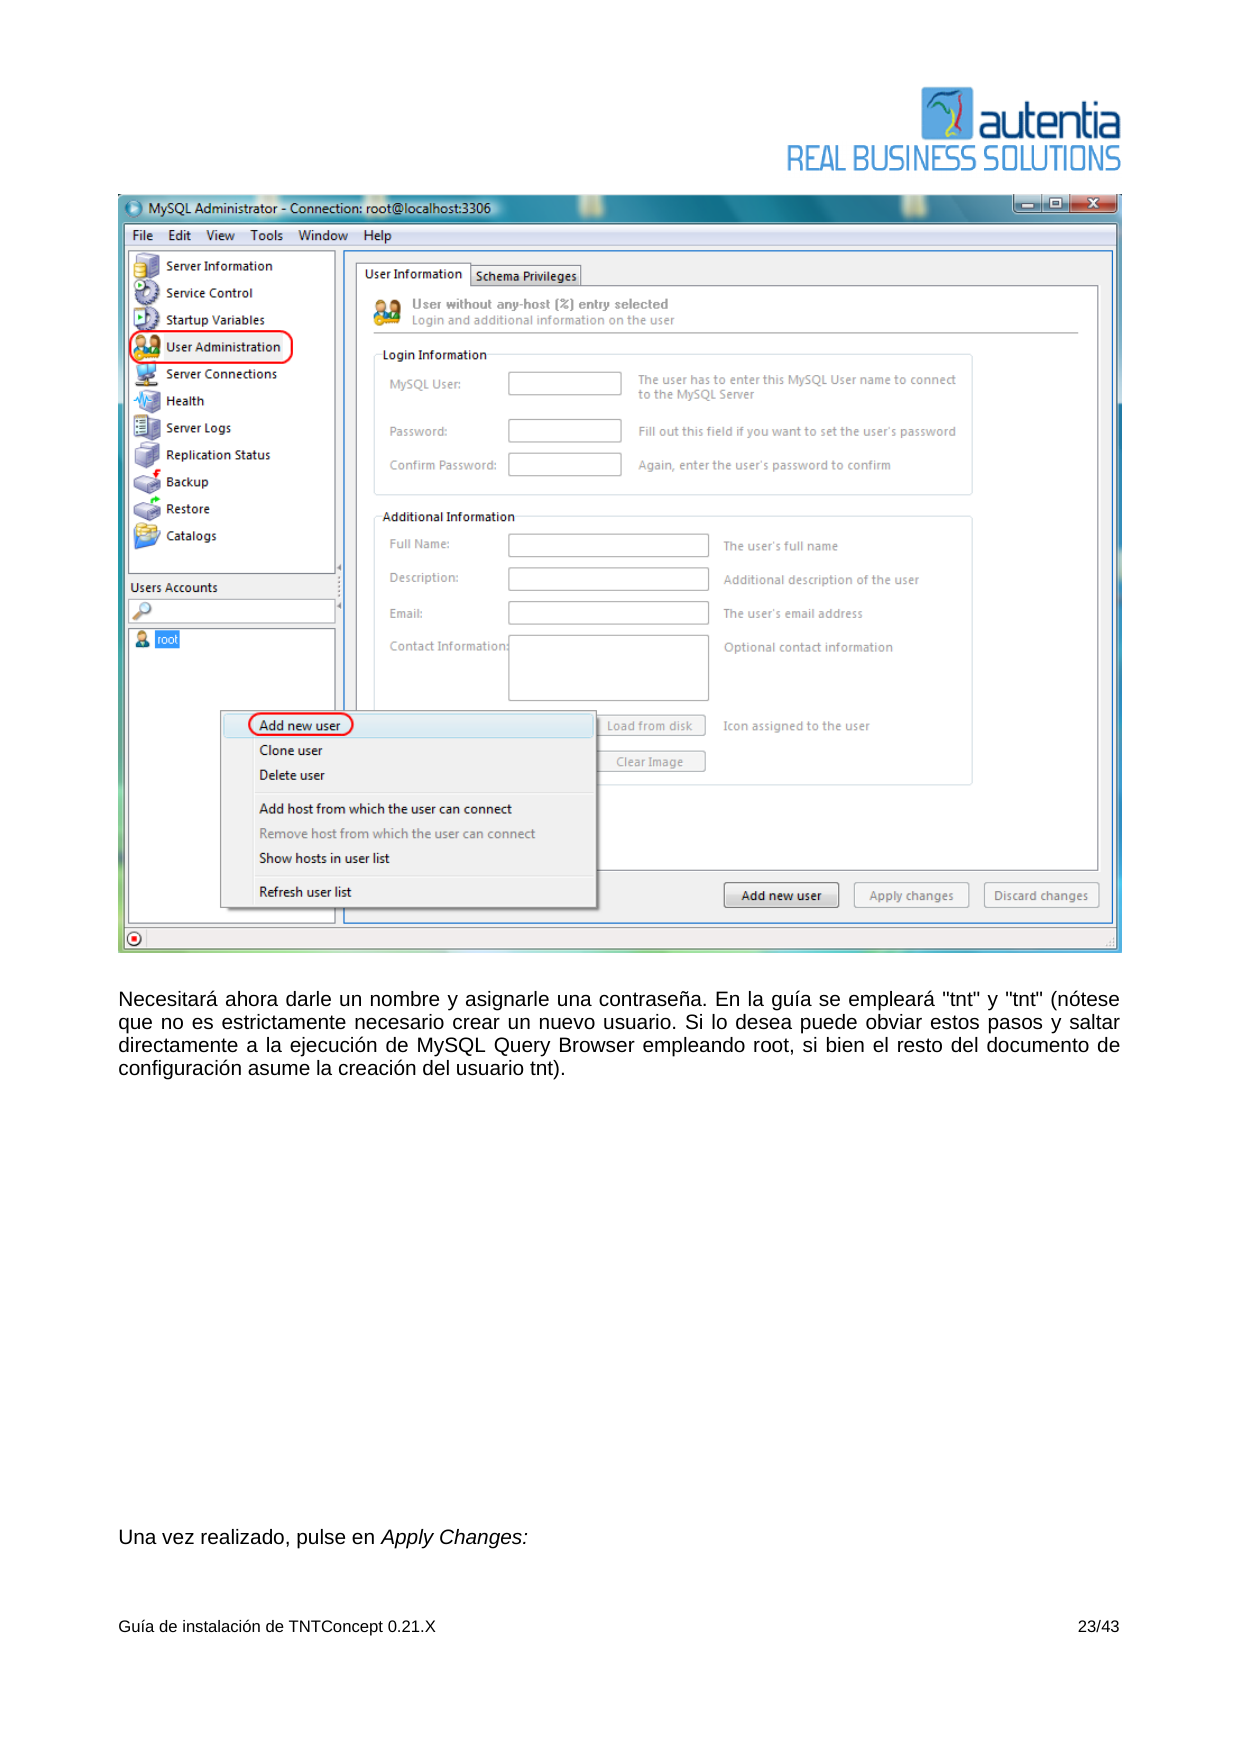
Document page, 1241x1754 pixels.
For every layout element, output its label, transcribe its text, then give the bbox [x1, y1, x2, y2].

picture [118, 194, 1122, 953]
text Una vez realizado, pulse en Apply Changes: [118, 1526, 1122, 1549]
picture [782, 85, 1123, 178]
text Necesitará ahora darle un nombre y asignarle una contraseña. En la guía se empleará "tnt" y "tnt" (nótese que no es estrictamente necesario crear un nuevo usuario. Si lo desea puede obviar estos pasos y saltar directamente a la ejecución de MySQL Query Browser empleando root, si bien el resto del documento de configuración asume la creación del usuario tnt). [118, 987, 1122, 1080]
